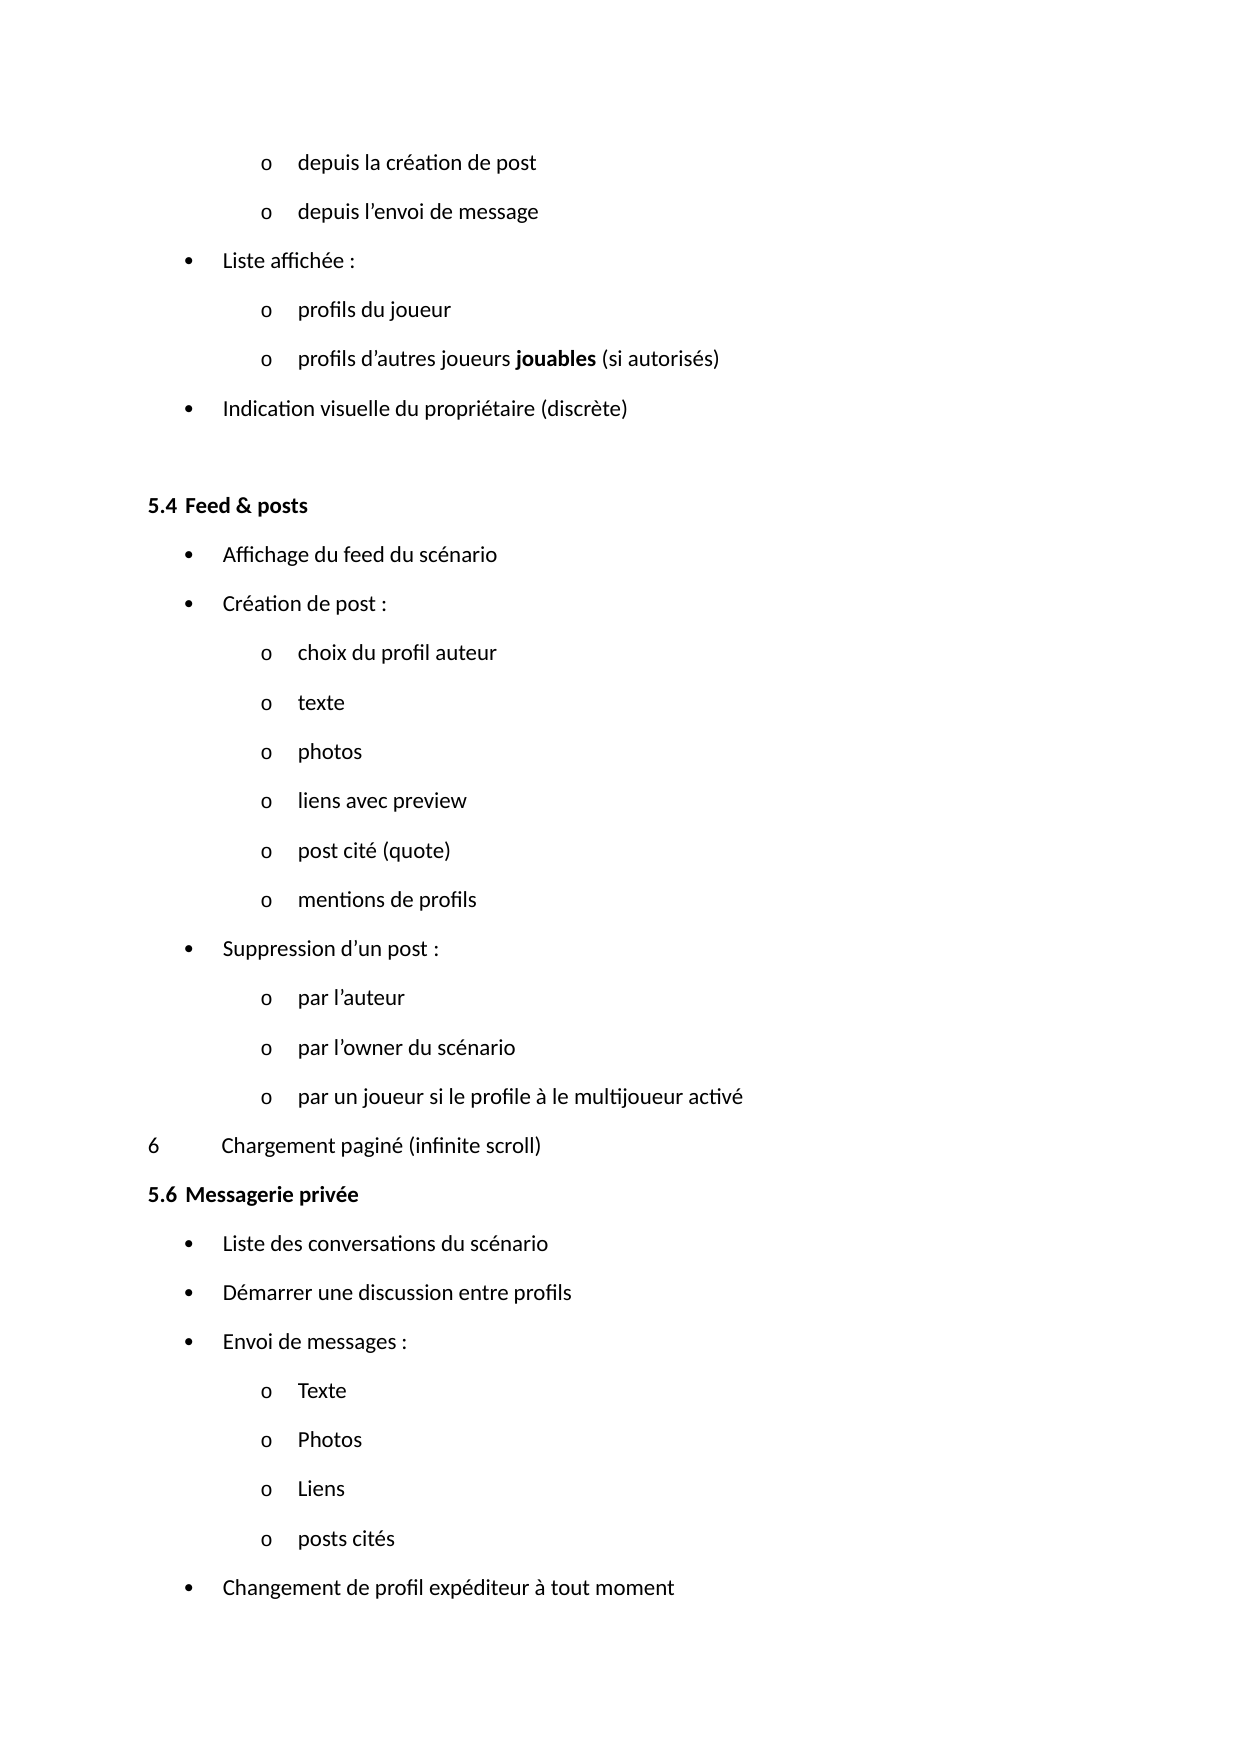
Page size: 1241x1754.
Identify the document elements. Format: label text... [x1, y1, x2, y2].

list Suppression d’un post : [185, 934, 1093, 962]
list Photos [260, 1425, 1093, 1454]
list texte [260, 688, 1093, 716]
list Affichage du feed du scénario [185, 541, 1093, 568]
list Liste des conversations du scénario [185, 1229, 1093, 1257]
list par un joueur si le profile à le multijoueur activé [260, 1082, 1093, 1111]
list Liens [260, 1474, 1093, 1503]
list par l’owner du scénario [260, 1033, 1093, 1061]
list profils d’autres joueurs jouables (si autorisés) [260, 344, 1093, 373]
list liens avec preview [260, 786, 1093, 815]
list Messagerie privée [148, 1180, 1093, 1208]
list depuis l’envoi de message [260, 197, 1093, 226]
list photos [260, 737, 1093, 766]
list Démarrer une discussion entre profils [185, 1278, 1093, 1306]
list Texte [260, 1376, 1093, 1404]
list Changement de profil expéditeur à tout moment [185, 1573, 1093, 1601]
list Feed & posts [148, 492, 1093, 520]
list Création de post : [185, 589, 1093, 617]
list mentions de profils [260, 885, 1093, 914]
list depuis la création de post [260, 148, 1093, 176]
list Chargement paginé (infinite scroll) [148, 1131, 1093, 1159]
list post cité (quote) [260, 836, 1093, 864]
list profils du joueur [260, 295, 1093, 324]
list Envoi de messages : [185, 1327, 1093, 1355]
list Liste affichée : [185, 246, 1093, 274]
list choix du profil auteur [260, 638, 1093, 667]
list par l’auteur [260, 983, 1093, 1012]
list Indication visuelle du propriétaire (discrète) [185, 394, 1093, 422]
list posts cités [260, 1524, 1093, 1552]
